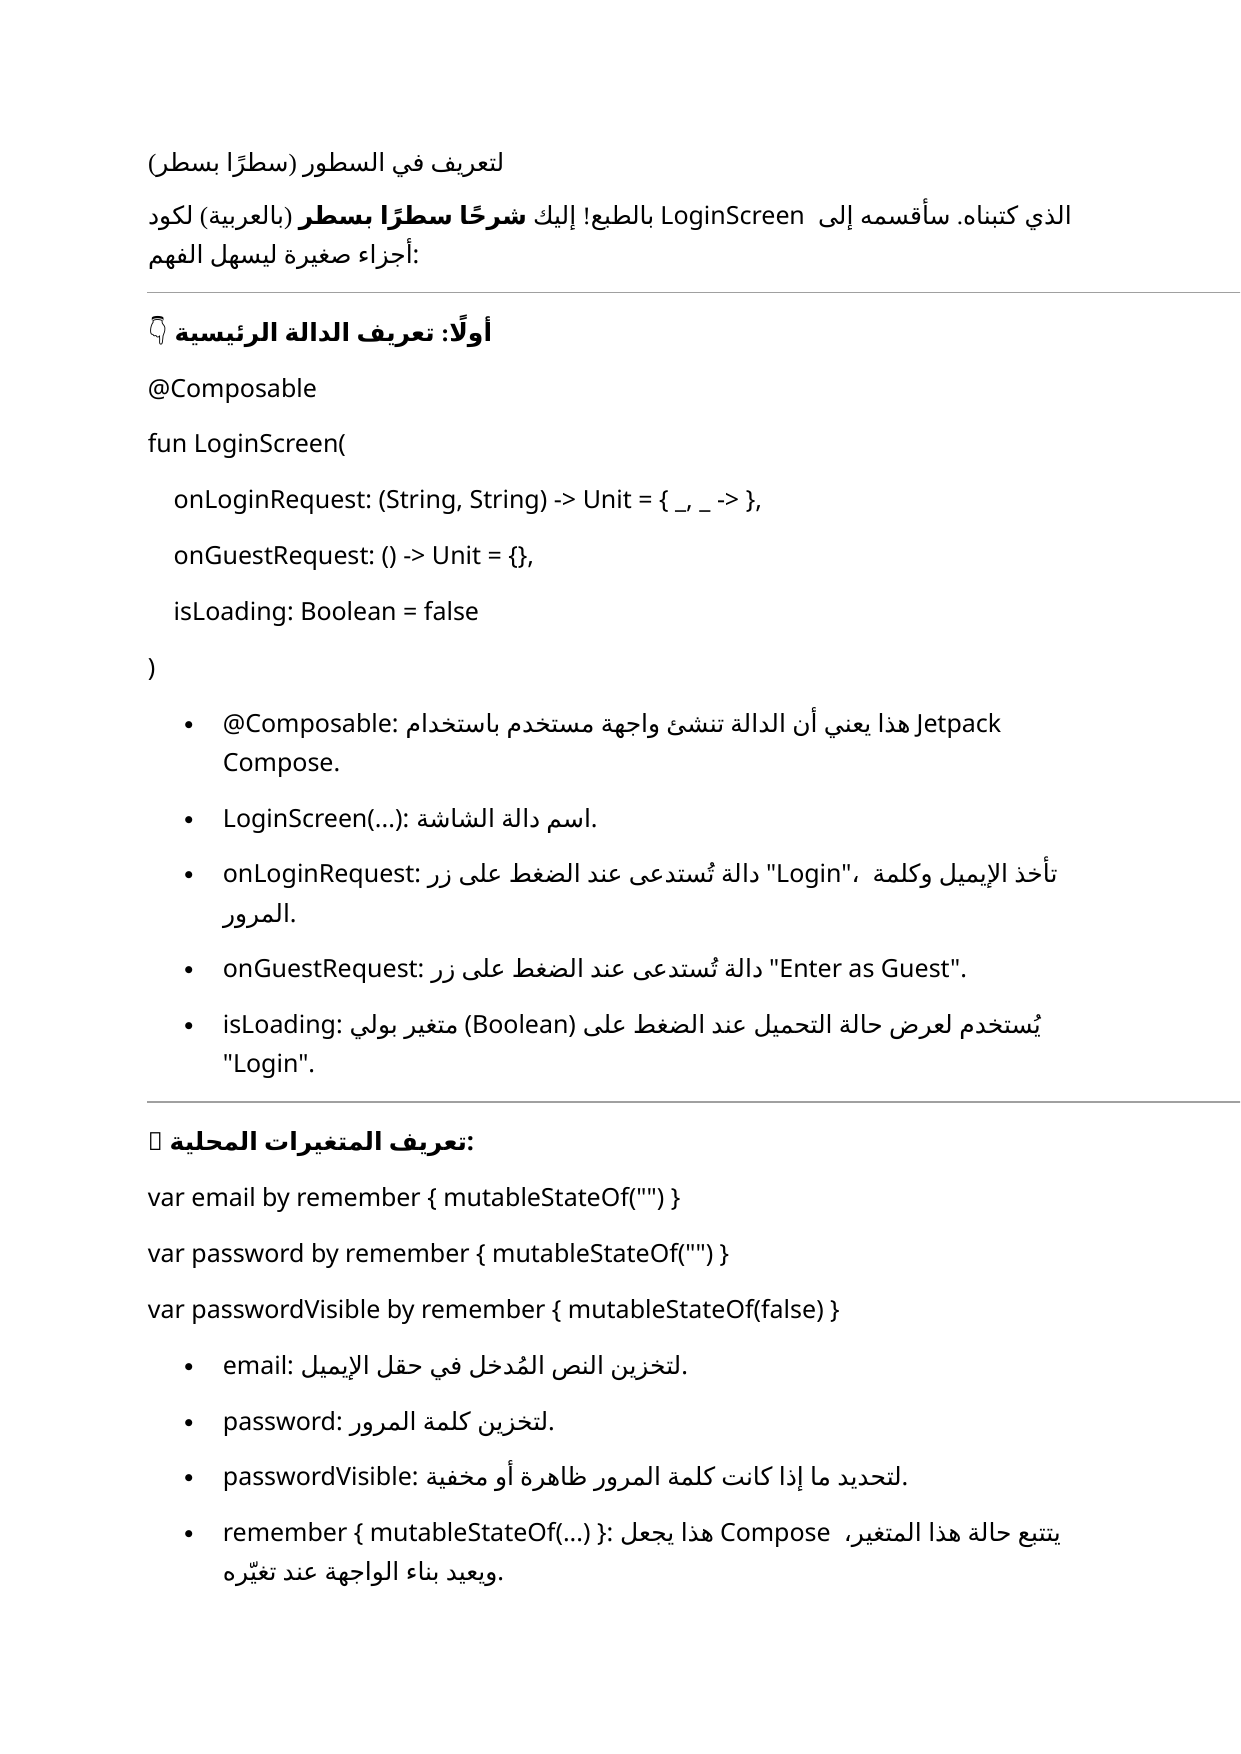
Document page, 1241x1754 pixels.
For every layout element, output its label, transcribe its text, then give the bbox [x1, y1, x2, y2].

text onLoginRequest: (String, String) -> Unit = { _, _ -> }, [148, 482, 1093, 516]
text 👇 أولًا: تعريف الدالة الرئيسية [148, 314, 1093, 348]
list passwordVisible: لتحديد ما إذا كانت كلمة المرور ظاهرة أو مخفية. [185, 1459, 1093, 1493]
text لتعريف في السطور (سطرًا بسطر) [148, 148, 1093, 176]
list LoginScreen(...): اسم دالة الشاشة. [185, 800, 1093, 834]
text isLoading: Boolean = false [148, 593, 1093, 628]
text @Composable [148, 370, 1093, 404]
text onGuestRequest: () -> Unit = {}, [148, 538, 1093, 572]
text 🧠 تعريف المتغيرات المحلية: [148, 1124, 1093, 1158]
list @Composable: هذا يعني أن الدالة تنشئ واجهة مستخدم باستخدام Jetpack Compose. [185, 705, 1093, 778]
list remember { mutableStateOf(...) }: هذا يجعل Compose يتتبع حالة هذا المتغير، ويعيد بناء الواجهة عند تغيّره. [185, 1515, 1093, 1588]
text var password by remember { mutableStateOf("") } [148, 1236, 1093, 1270]
text بالطبع! إليك شرحًا سطرًا بسطر (بالعربية) لكود LoginScreen الذي كتبناه. سأقسمه إلى أجزاء صغيرة ليسهل الفهم: [148, 197, 1093, 271]
text ) [148, 649, 1093, 683]
list onLoginRequest: دالة تُستدعى عند الضغط على زر "Login"، تأخذ الإيميل وكلمة المرور. [185, 856, 1093, 929]
text var email by remember { mutableStateOf("") } [148, 1180, 1093, 1214]
list password: لتخزين كلمة المرور. [185, 1403, 1093, 1437]
text var passwordVisible by remember { mutableStateOf(false) } [148, 1291, 1093, 1326]
list isLoading: متغير بولي (Boolean) يُستخدم لعرض حالة التحميل عند الضغط على "Login". [185, 1007, 1093, 1080]
list email: لتخزين النص المُدخل في حقل الإيميل. [185, 1347, 1093, 1381]
text fun LoginScreen( [148, 426, 1093, 460]
list onGuestRequest: دالة تُستدعى عند الضغط على زر "Enter as Guest". [185, 951, 1093, 985]
